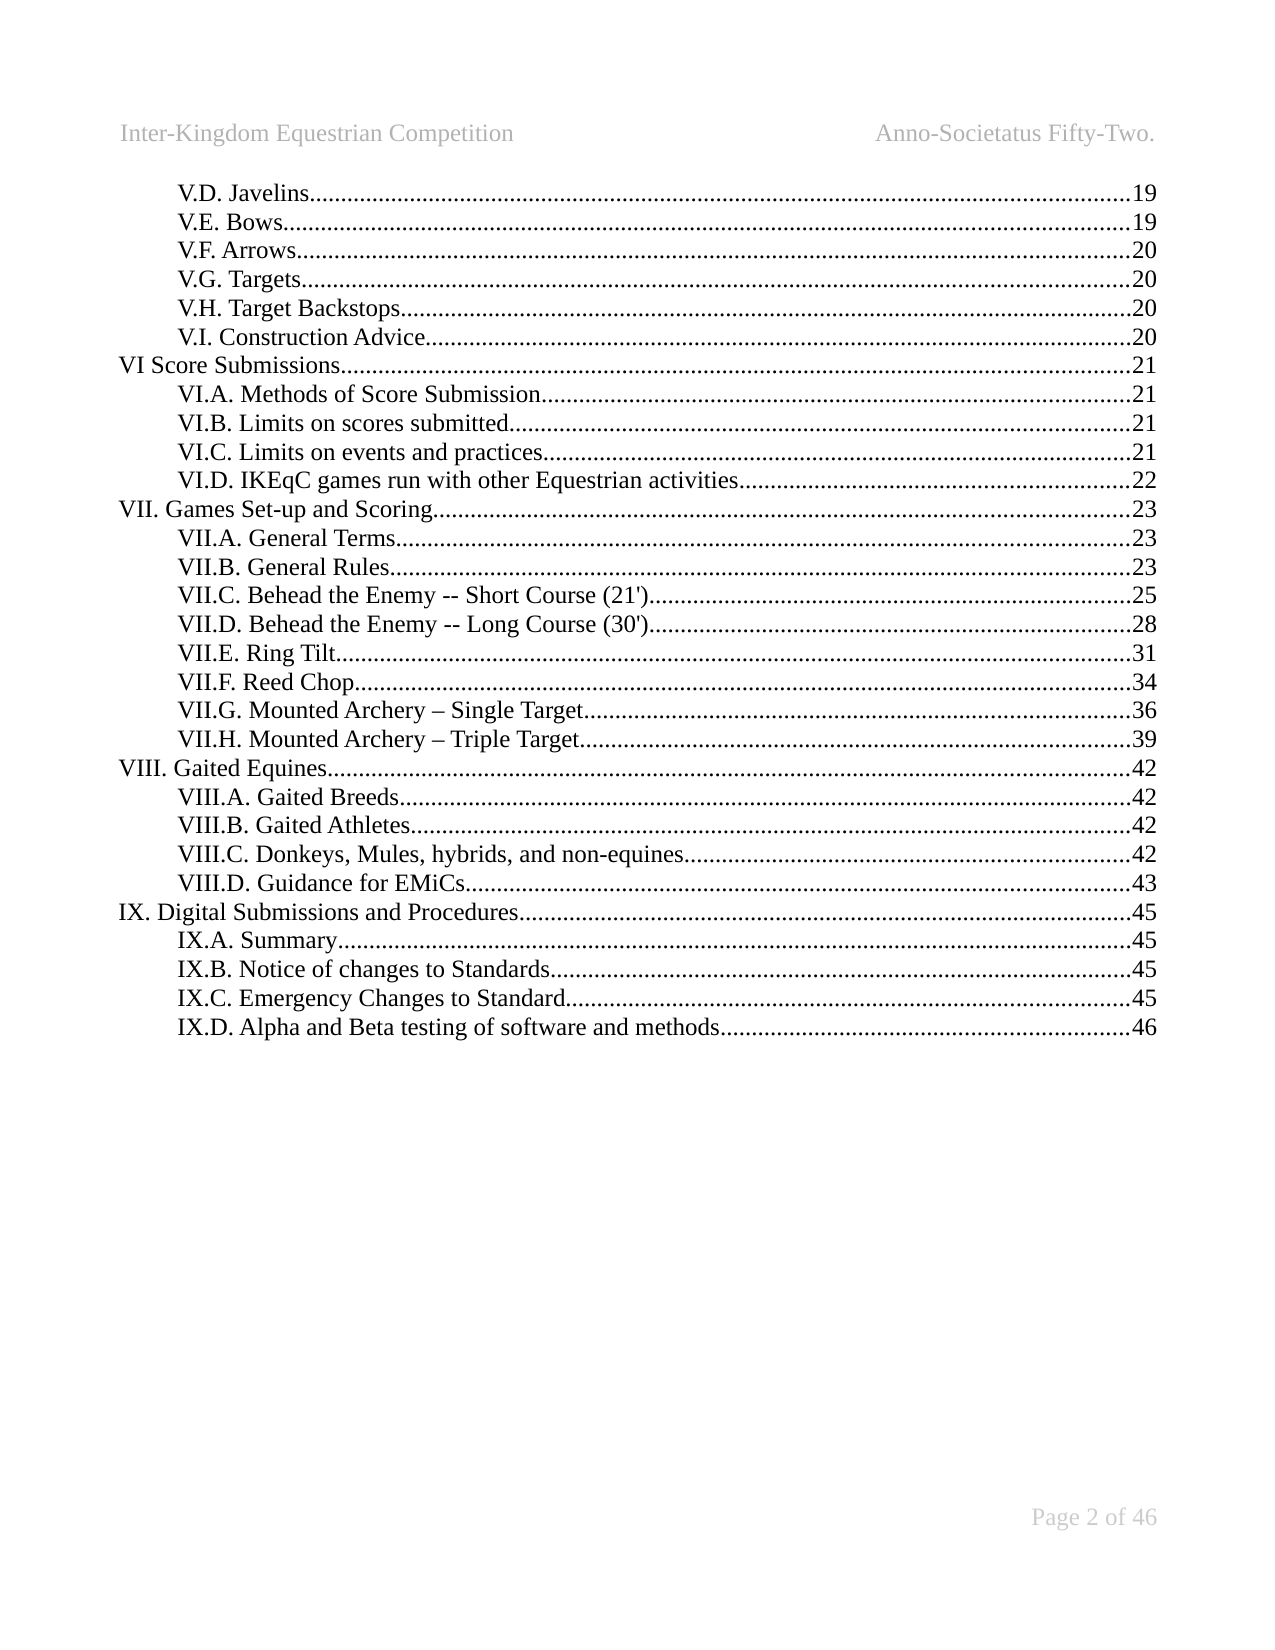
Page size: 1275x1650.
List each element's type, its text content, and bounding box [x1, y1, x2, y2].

text VI Score Submissions 21 [118, 351, 1157, 379]
text IX. Digital Submissions and Procedures 45 [118, 897, 1157, 926]
text VII. Games Set-up and Scoring 23 [118, 494, 1157, 523]
text VIII. Gaited Equines 42 [118, 753, 1157, 782]
